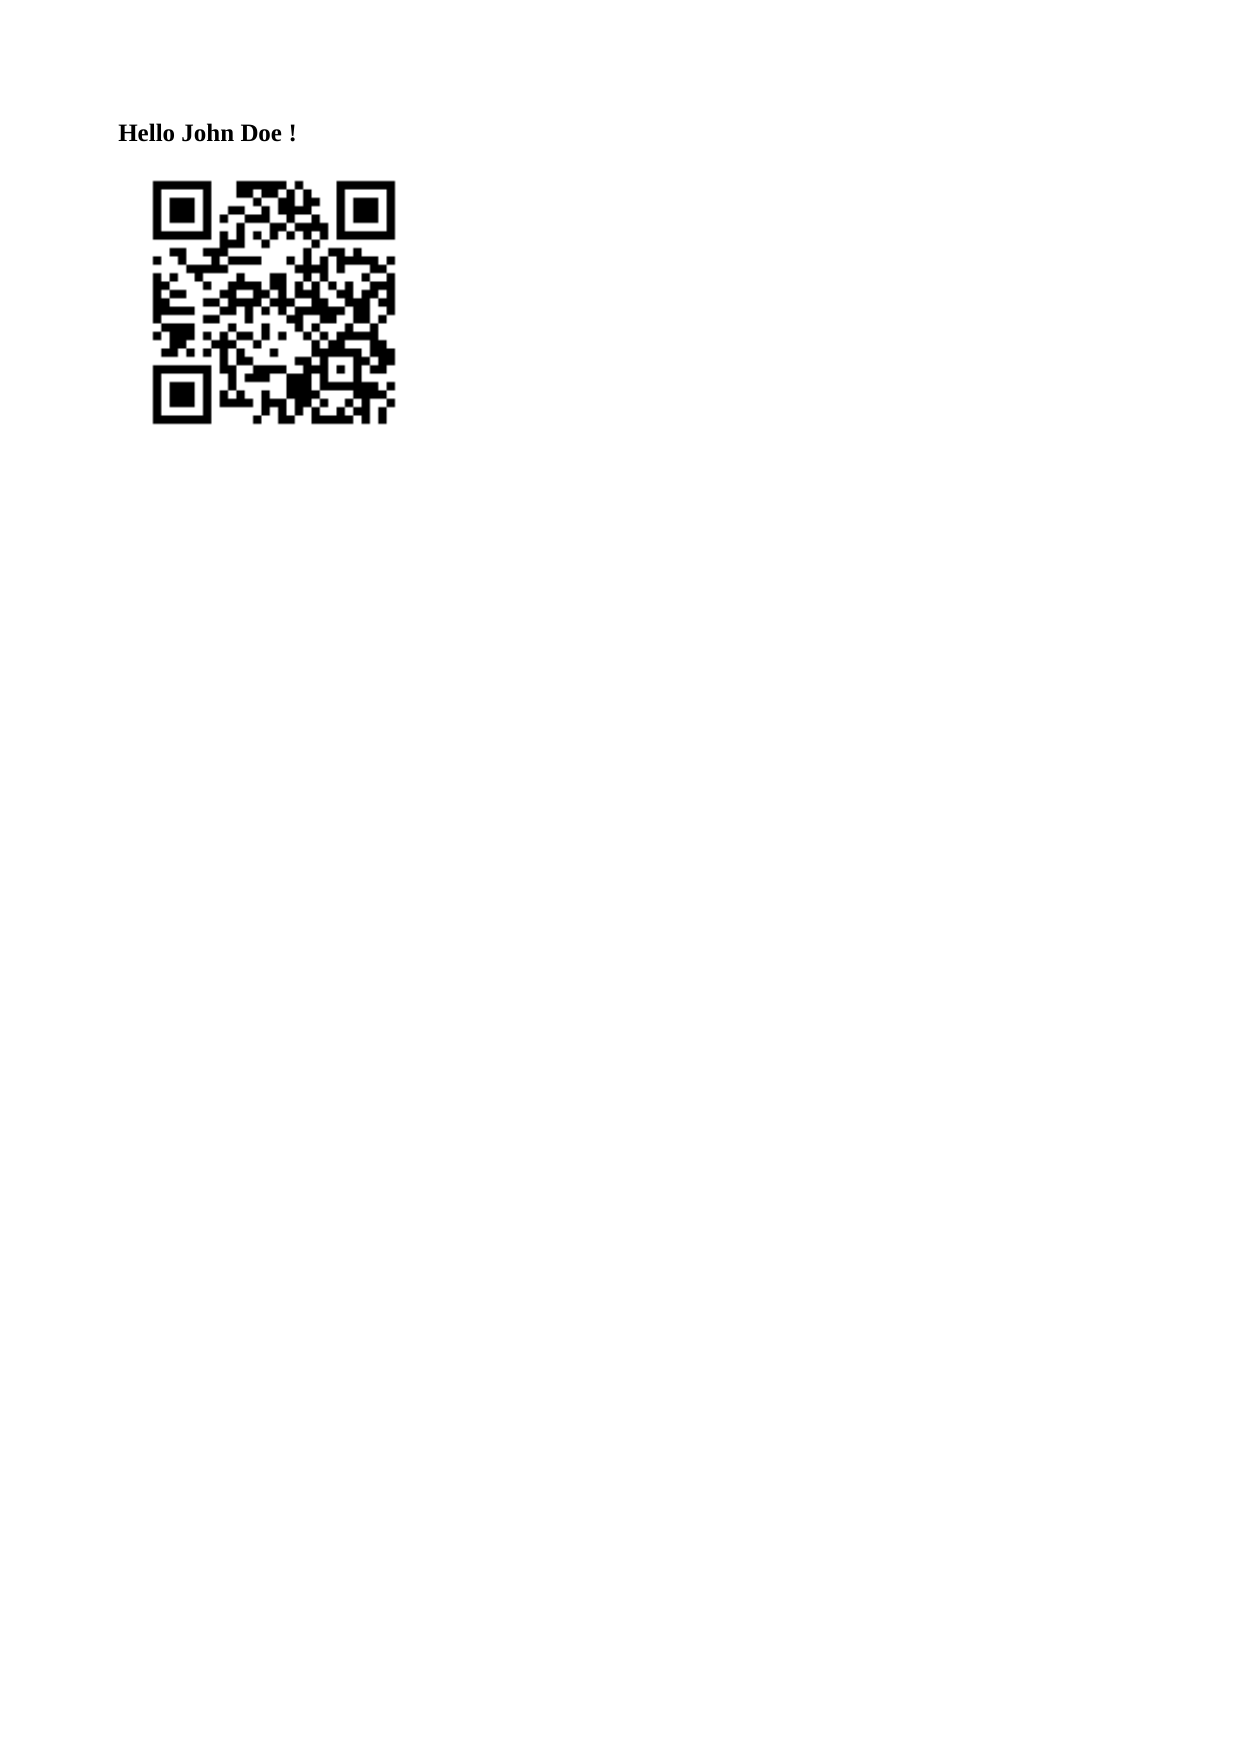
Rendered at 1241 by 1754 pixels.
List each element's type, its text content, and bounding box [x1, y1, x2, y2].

text Hello John Doe ! [118, 118, 1122, 147]
